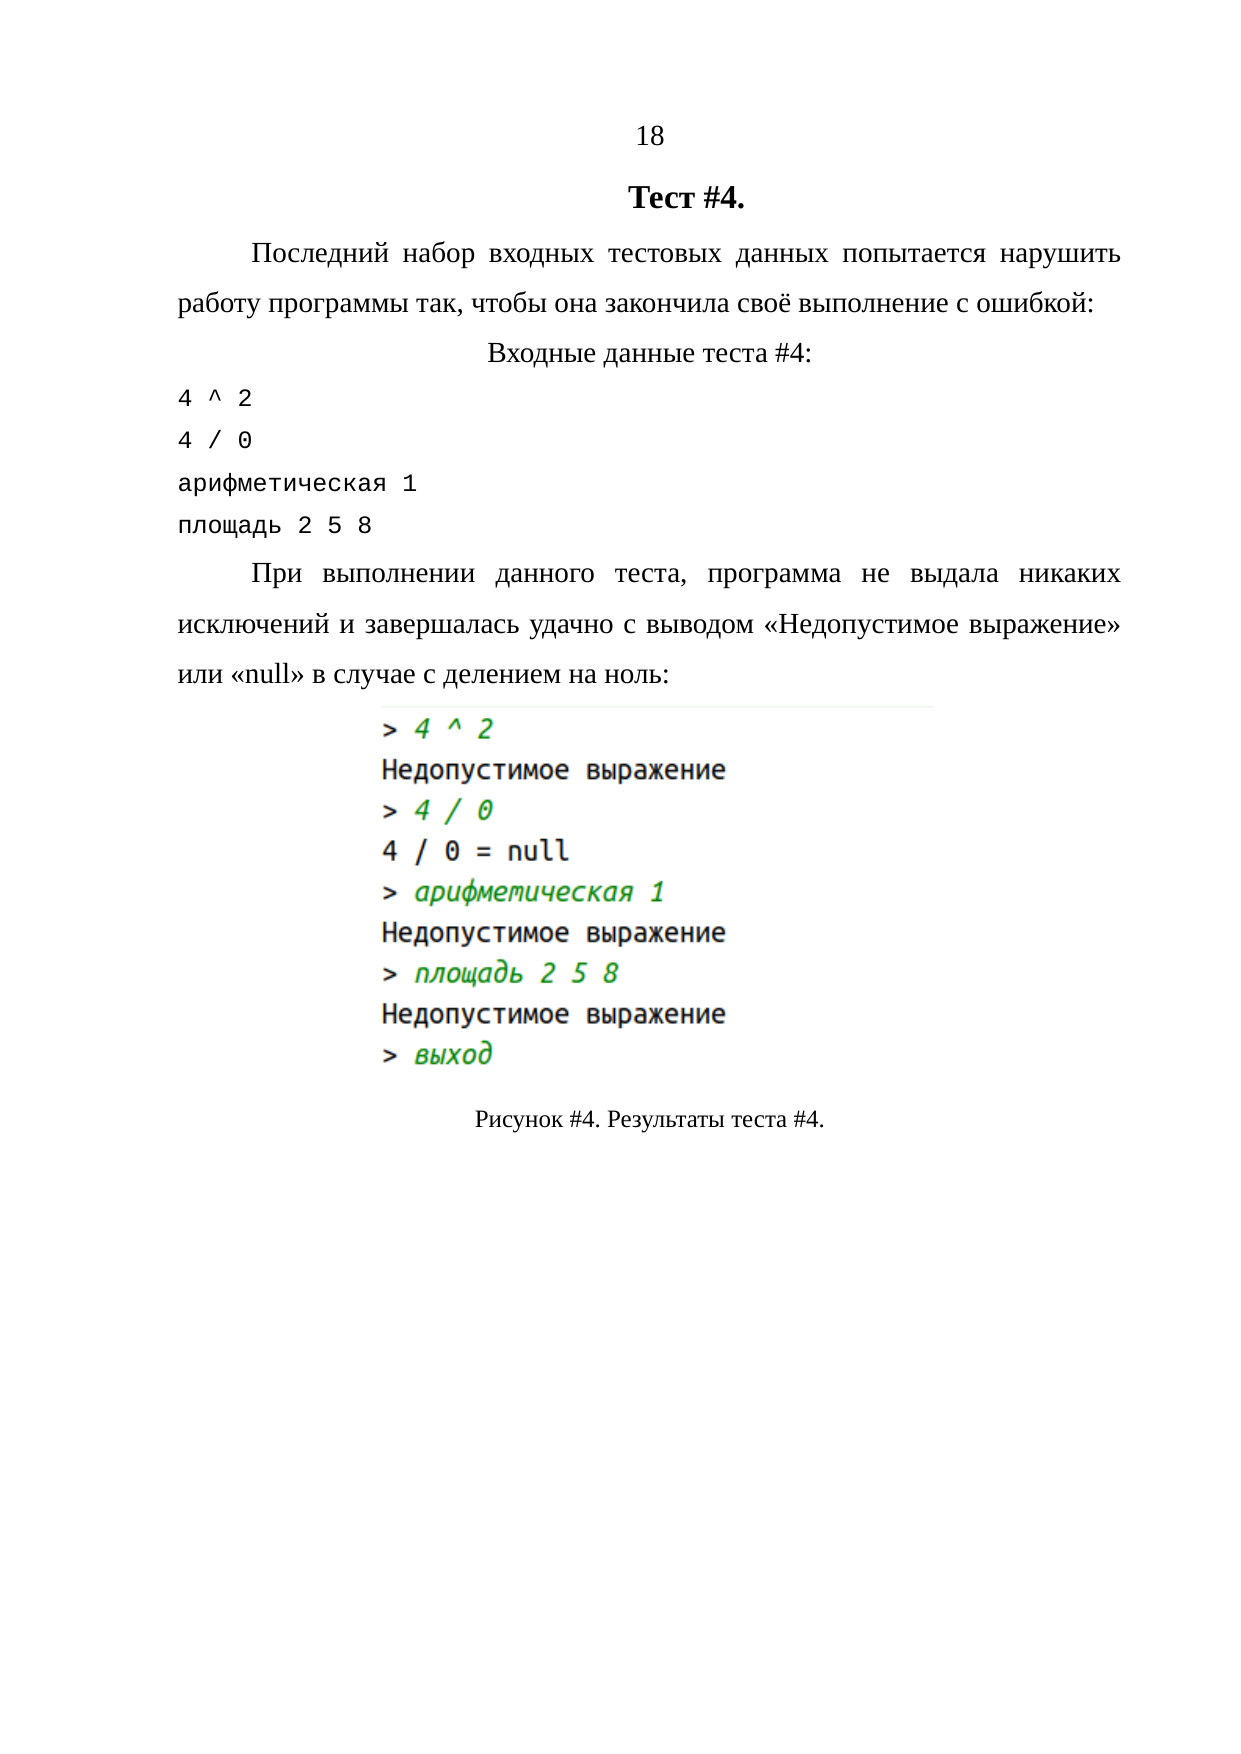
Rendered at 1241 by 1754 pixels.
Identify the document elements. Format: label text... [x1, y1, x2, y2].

text 4 / 0 [177, 428, 1122, 456]
text арифметическая 1 [177, 471, 1122, 499]
picture [365, 706, 934, 1088]
text Последний набор входных тестовых данных попытается нарушить работу программы так, чтобы она закончила своё выполнение с ошибкой: [177, 235, 1122, 318]
text Рисунок #4. Результаты теста #4. [177, 1104, 1122, 1133]
text При выполнении данного теста, программа не выдала никаких исключений и завершалась удачно с выводом «Недопустимое выражение» или «null» в случае с делением на ноль: [177, 556, 1122, 690]
subtitle Тест #4. [177, 177, 1122, 216]
text 4 ^ 2 [177, 386, 1122, 414]
text Входные данные теста #4: [177, 335, 1122, 369]
text площадь 2 5 8 [177, 513, 1122, 541]
